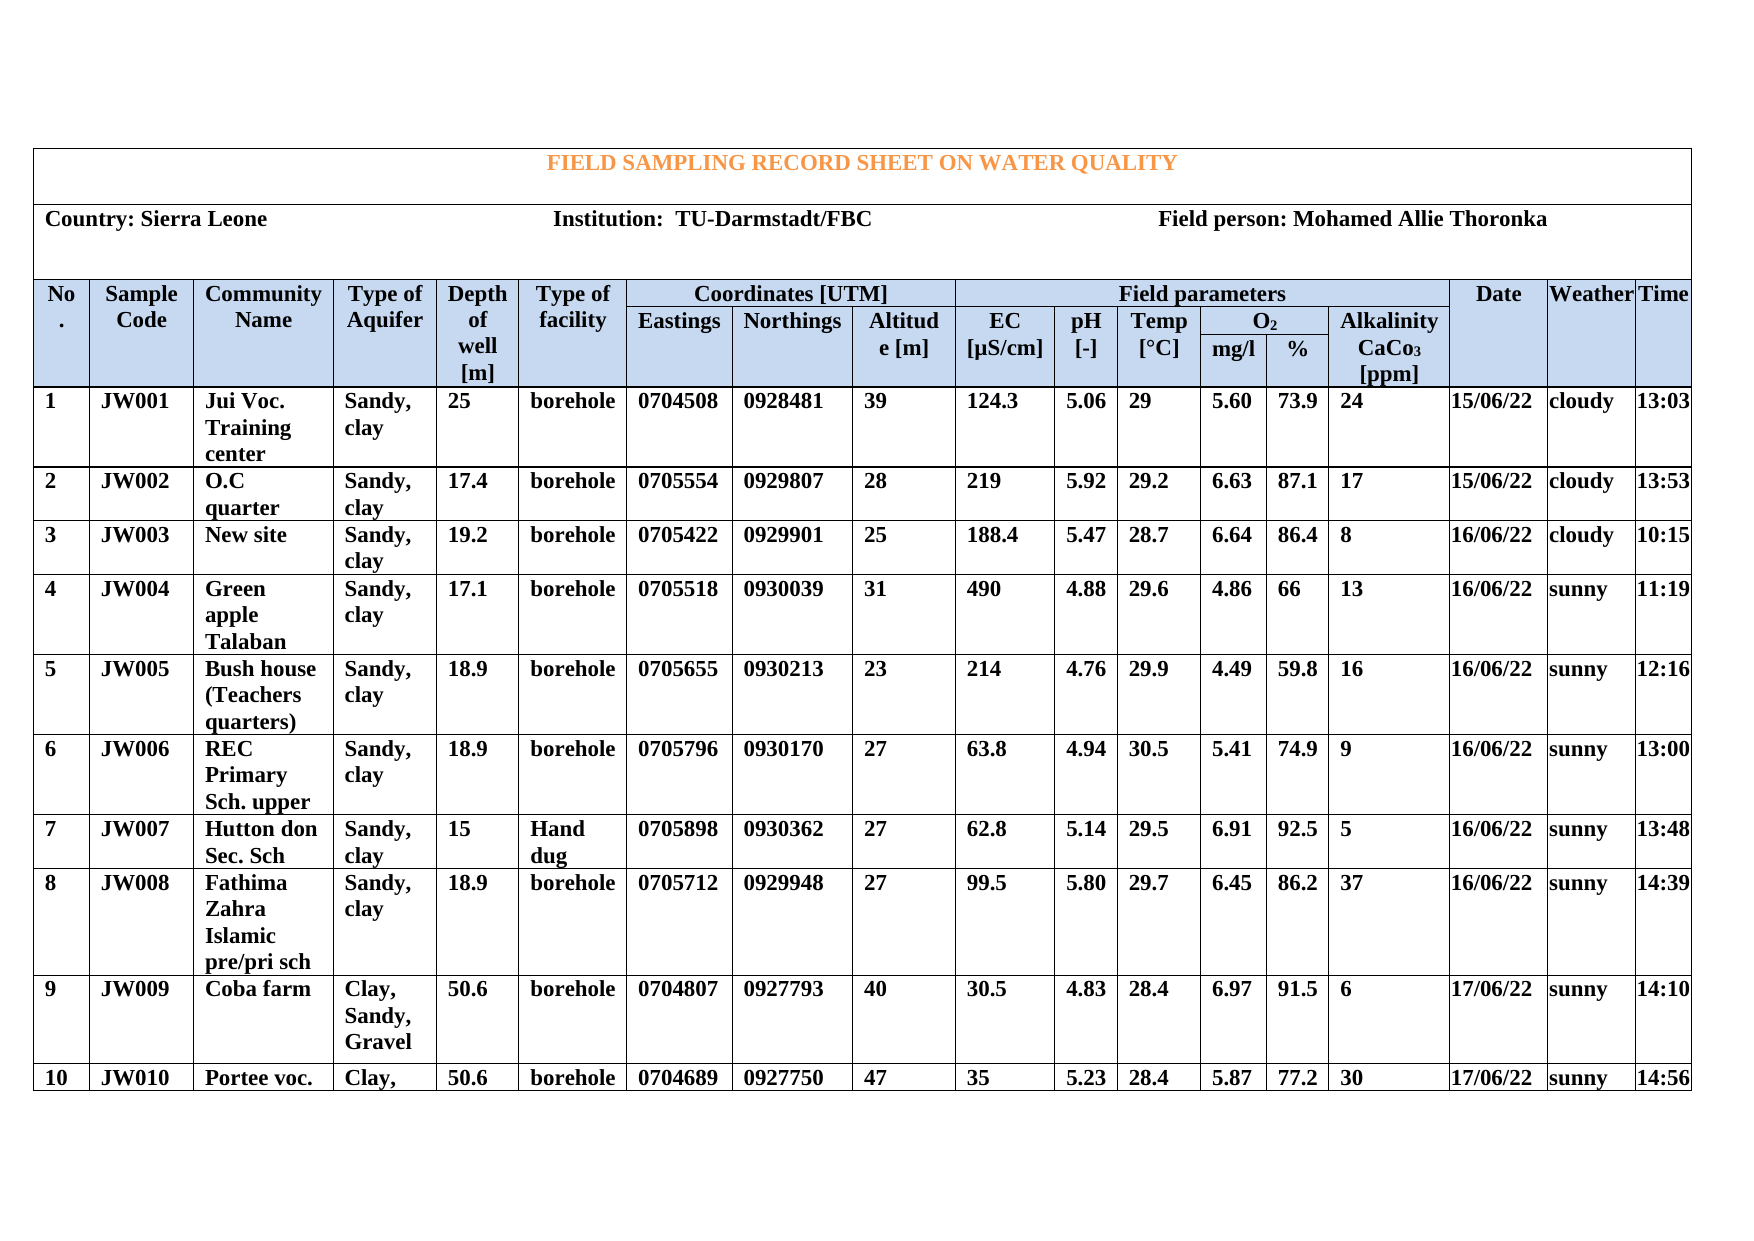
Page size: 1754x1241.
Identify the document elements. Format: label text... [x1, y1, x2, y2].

table_cell 27 [853, 815, 955, 868]
table_cell cloudy [1548, 521, 1635, 574]
table_cell sunny [1548, 869, 1635, 974]
table_cell 17.1 [437, 575, 518, 654]
table_cell Green apple Talaban [194, 575, 333, 654]
table_cell sunny [1548, 655, 1635, 734]
table_cell 188.4 [956, 521, 1054, 574]
table_cell 11:19 [1636, 575, 1691, 654]
table_cell 4.76 [1055, 655, 1117, 734]
table_cell 6.63 [1201, 468, 1266, 520]
table_cell 5.87 [1201, 1064, 1266, 1090]
table_cell New site [194, 521, 333, 574]
table_cell 214 [956, 655, 1054, 734]
table_cell 0705518 [627, 575, 732, 654]
table_cell JW005 [90, 655, 193, 734]
table_cell 18.9 [437, 655, 518, 734]
table_cell 9 [34, 976, 89, 1063]
table_cell 29.6 [1118, 575, 1200, 654]
table_cell 18.9 [437, 869, 518, 974]
table_cell sunny [1548, 815, 1635, 868]
table_cell Bush house (Teachers quarters) [194, 655, 333, 734]
table_cell 28.7 [1118, 521, 1200, 574]
table_cell 5.06 [1055, 388, 1117, 466]
table_cell Sandy, clay [334, 575, 436, 654]
table_cell Coba farm [194, 976, 333, 1063]
table_cell JW004 [90, 575, 193, 654]
table_cell 0705422 [627, 521, 732, 574]
table_cell Community Name [194, 280, 333, 386]
table_cell 29 [1118, 388, 1200, 466]
table_cell 15/06/22 [1450, 388, 1547, 466]
table_cell EC [µS/cm] [956, 307, 1054, 386]
table_cell 13:48 [1636, 815, 1691, 868]
table_cell Type of facility [519, 280, 626, 386]
table_cell 40 [853, 976, 955, 1063]
table_cell Hand dug [519, 815, 626, 868]
table_cell JW008 [90, 869, 193, 974]
table_cell 14:56 [1636, 1064, 1691, 1090]
table_cell 92.5 [1267, 815, 1328, 868]
table_cell 16/06/22 [1450, 521, 1547, 574]
table_cell 99.5 [956, 869, 1054, 974]
table_cell borehole [519, 521, 626, 574]
table_cell 13:03 [1636, 388, 1691, 466]
table_cell 0927750 [733, 1064, 852, 1090]
table_cell 29.2 [1118, 468, 1200, 520]
table_cell 16/06/22 [1450, 815, 1547, 868]
table_cell Sandy, clay [334, 468, 436, 520]
table_cell 16/06/22 [1450, 735, 1547, 814]
table_cell Coordinates [UTM] [627, 280, 955, 306]
table_cell Temp [°C] [1118, 307, 1200, 386]
table_cell 9 [1329, 735, 1449, 814]
table_cell 4.88 [1055, 575, 1117, 654]
table_cell 0705898 [627, 815, 732, 868]
table_cell 16/06/22 [1450, 655, 1547, 734]
table_cell Alkalinity CaCo3 [ppm] [1329, 307, 1449, 386]
table_cell Portee voc. [194, 1064, 333, 1090]
table_cell 6 [1329, 976, 1449, 1063]
table_cell 14:39 [1636, 869, 1691, 974]
table_cell Weather [1548, 280, 1635, 386]
table_cell Clay, Sandy, Gravel [334, 976, 436, 1063]
table_cell 490 [956, 575, 1054, 654]
table_cell borehole [519, 468, 626, 520]
table_cell 219 [956, 468, 1054, 520]
table_cell cloudy [1548, 468, 1635, 520]
table_cell 28.4 [1118, 1064, 1200, 1090]
table_cell 5.92 [1055, 468, 1117, 520]
table_cell JW001 [90, 388, 193, 466]
table_cell Time [1636, 280, 1691, 386]
table_cell 27 [853, 869, 955, 974]
table_cell 17/06/22 [1450, 1064, 1547, 1090]
table_cell 15 [437, 815, 518, 868]
table_cell borehole [519, 575, 626, 654]
table_cell borehole [519, 388, 626, 466]
table_cell 2 [34, 468, 89, 520]
table_cell 29.5 [1118, 815, 1200, 868]
table_cell JW006 [90, 735, 193, 814]
table_cell 4.94 [1055, 735, 1117, 814]
table_cell 3 [34, 521, 89, 574]
table_cell 47 [853, 1064, 955, 1090]
table_cell 14:10 [1636, 976, 1691, 1063]
table_cell 0927793 [733, 976, 852, 1063]
table_cell 12:16 [1636, 655, 1691, 734]
table_cell 16/06/22 [1450, 575, 1547, 654]
table_cell Date [1450, 280, 1547, 386]
table_cell 86.2 [1267, 869, 1328, 974]
table_cell sunny [1548, 575, 1635, 654]
table_cell 73.9 [1267, 388, 1328, 466]
table_cell 19.2 [437, 521, 518, 574]
table_cell 30 [1329, 1064, 1449, 1090]
table_cell Altitude [m] [853, 307, 955, 386]
table_cell 4 [34, 575, 89, 654]
table_cell 29.7 [1118, 869, 1200, 974]
table_cell 10:15 [1636, 521, 1691, 574]
table_cell 5.60 [1201, 388, 1266, 466]
table_cell 30.5 [956, 976, 1054, 1063]
table_cell 0930170 [733, 735, 852, 814]
table_cell 4.49 [1201, 655, 1266, 734]
table_cell 50.6 [437, 976, 518, 1063]
table_cell JW002 [90, 468, 193, 520]
table_cell Sandy, clay [334, 735, 436, 814]
table_cell 23 [853, 655, 955, 734]
table_cell 4.83 [1055, 976, 1117, 1063]
table_cell 6 [34, 735, 89, 814]
table_cell borehole [519, 976, 626, 1063]
table_cell Depth of well [m] [437, 280, 518, 386]
table_cell borehole [519, 869, 626, 974]
table_cell 18.9 [437, 735, 518, 814]
table_cell JW003 [90, 521, 193, 574]
table_cell borehole [519, 655, 626, 734]
table_cell 5.23 [1055, 1064, 1117, 1090]
table_cell 28 [853, 468, 955, 520]
table_cell Sandy, clay [334, 815, 436, 868]
table_cell borehole [519, 1064, 626, 1090]
table_cell 27 [853, 735, 955, 814]
table_cell 6.91 [1201, 815, 1266, 868]
table_cell mg/l [1201, 335, 1266, 386]
table_cell 6.97 [1201, 976, 1266, 1063]
table_cell Country: Sierra Leone Institution: TU-Darmstadt/FBC Field person: Mohamed Allie Thoronka [34, 205, 1691, 279]
table_cell Eastings [627, 307, 732, 386]
table_cell 5 [1329, 815, 1449, 868]
table_cell 0930362 [733, 815, 852, 868]
table_cell 25 [853, 521, 955, 574]
table_cell 0930213 [733, 655, 852, 734]
table_cell 31 [853, 575, 955, 654]
table_cell 16/06/22 [1450, 869, 1547, 974]
table_cell 17.4 [437, 468, 518, 520]
table_cell 5.14 [1055, 815, 1117, 868]
table_cell JW010 [90, 1064, 193, 1090]
table_cell 13:53 [1636, 468, 1691, 520]
table_cell 29.9 [1118, 655, 1200, 734]
table_cell Jui Voc. Training center [194, 388, 333, 466]
table_cell 5.41 [1201, 735, 1266, 814]
table_cell 16 [1329, 655, 1449, 734]
table_cell 0930039 [733, 575, 852, 654]
table_cell 13:00 [1636, 735, 1691, 814]
table_cell 15/06/22 [1450, 468, 1547, 520]
table_cell 0929948 [733, 869, 852, 974]
table_cell % [1267, 335, 1328, 386]
table_cell 6.45 [1201, 869, 1266, 974]
table_cell 35 [956, 1064, 1054, 1090]
table_cell JW009 [90, 976, 193, 1063]
table_cell 0704508 [627, 388, 732, 466]
table_cell Fathima Zahra Islamic pre/pri sch [194, 869, 333, 974]
table_cell 0929807 [733, 468, 852, 520]
table_cell 10 [34, 1064, 89, 1090]
table_cell Sandy, clay [334, 388, 436, 466]
table_cell Sandy, clay [334, 869, 436, 974]
table_cell 87.1 [1267, 468, 1328, 520]
table_header FIELD SAMPLING RECORD SHEET ON WATER QUALITY [34, 149, 1691, 204]
table_cell 0705655 [627, 655, 732, 734]
table_cell No. [34, 280, 89, 386]
table_cell 124.3 [956, 388, 1054, 466]
table_cell 17/06/22 [1450, 976, 1547, 1063]
table_cell 13 [1329, 575, 1449, 654]
table_cell sunny [1548, 1064, 1635, 1090]
table_cell 50.6 [437, 1064, 518, 1090]
table_cell O.C quarter [194, 468, 333, 520]
table_cell 0928481 [733, 388, 852, 466]
table_cell 0705554 [627, 468, 732, 520]
table_cell Sandy, clay [334, 521, 436, 574]
table_cell Field parameters [956, 280, 1449, 306]
table_cell 0704807 [627, 976, 732, 1063]
table_cell 17 [1329, 468, 1449, 520]
table_cell borehole [519, 735, 626, 814]
table_cell 5.47 [1055, 521, 1117, 574]
table_cell 74.9 [1267, 735, 1328, 814]
table_cell Type of Aquifer [334, 280, 436, 386]
table_cell 37 [1329, 869, 1449, 974]
table_cell 5.80 [1055, 869, 1117, 974]
table_cell 0929901 [733, 521, 852, 574]
table_cell 24 [1329, 388, 1449, 466]
table_cell Northings [733, 307, 852, 386]
table_cell 6.64 [1201, 521, 1266, 574]
table_cell 0704689 [627, 1064, 732, 1090]
table_cell 63.8 [956, 735, 1054, 814]
table_cell Sample Code [90, 280, 193, 386]
table_cell 28.4 [1118, 976, 1200, 1063]
table_cell REC Primary Sch. upper [194, 735, 333, 814]
table_cell 39 [853, 388, 955, 466]
table_cell pH [-] [1055, 307, 1117, 386]
table_cell O2 [1201, 307, 1328, 334]
table_cell 62.8 [956, 815, 1054, 868]
table_cell 59.8 [1267, 655, 1328, 734]
table_cell 8 [1329, 521, 1449, 574]
table_cell 8 [34, 869, 89, 974]
table_cell 7 [34, 815, 89, 868]
table_cell sunny [1548, 976, 1635, 1063]
table_cell 25 [437, 388, 518, 466]
table_cell 0705712 [627, 869, 732, 974]
table_cell Clay, [334, 1064, 436, 1090]
table_cell Sandy, clay [334, 655, 436, 734]
table_cell sunny [1548, 735, 1635, 814]
table_cell cloudy [1548, 388, 1635, 466]
table_cell 0705796 [627, 735, 732, 814]
table_cell 91.5 [1267, 976, 1328, 1063]
table_cell 5 [34, 655, 89, 734]
table_cell 1 [34, 388, 89, 466]
table_cell 30.5 [1118, 735, 1200, 814]
table_cell 86.4 [1267, 521, 1328, 574]
table_cell Hutton don Sec. Sch [194, 815, 333, 868]
table_cell 77.2 [1267, 1064, 1328, 1090]
table_cell 4.86 [1201, 575, 1266, 654]
table_cell JW007 [90, 815, 193, 868]
table_cell 66 [1267, 575, 1328, 654]
